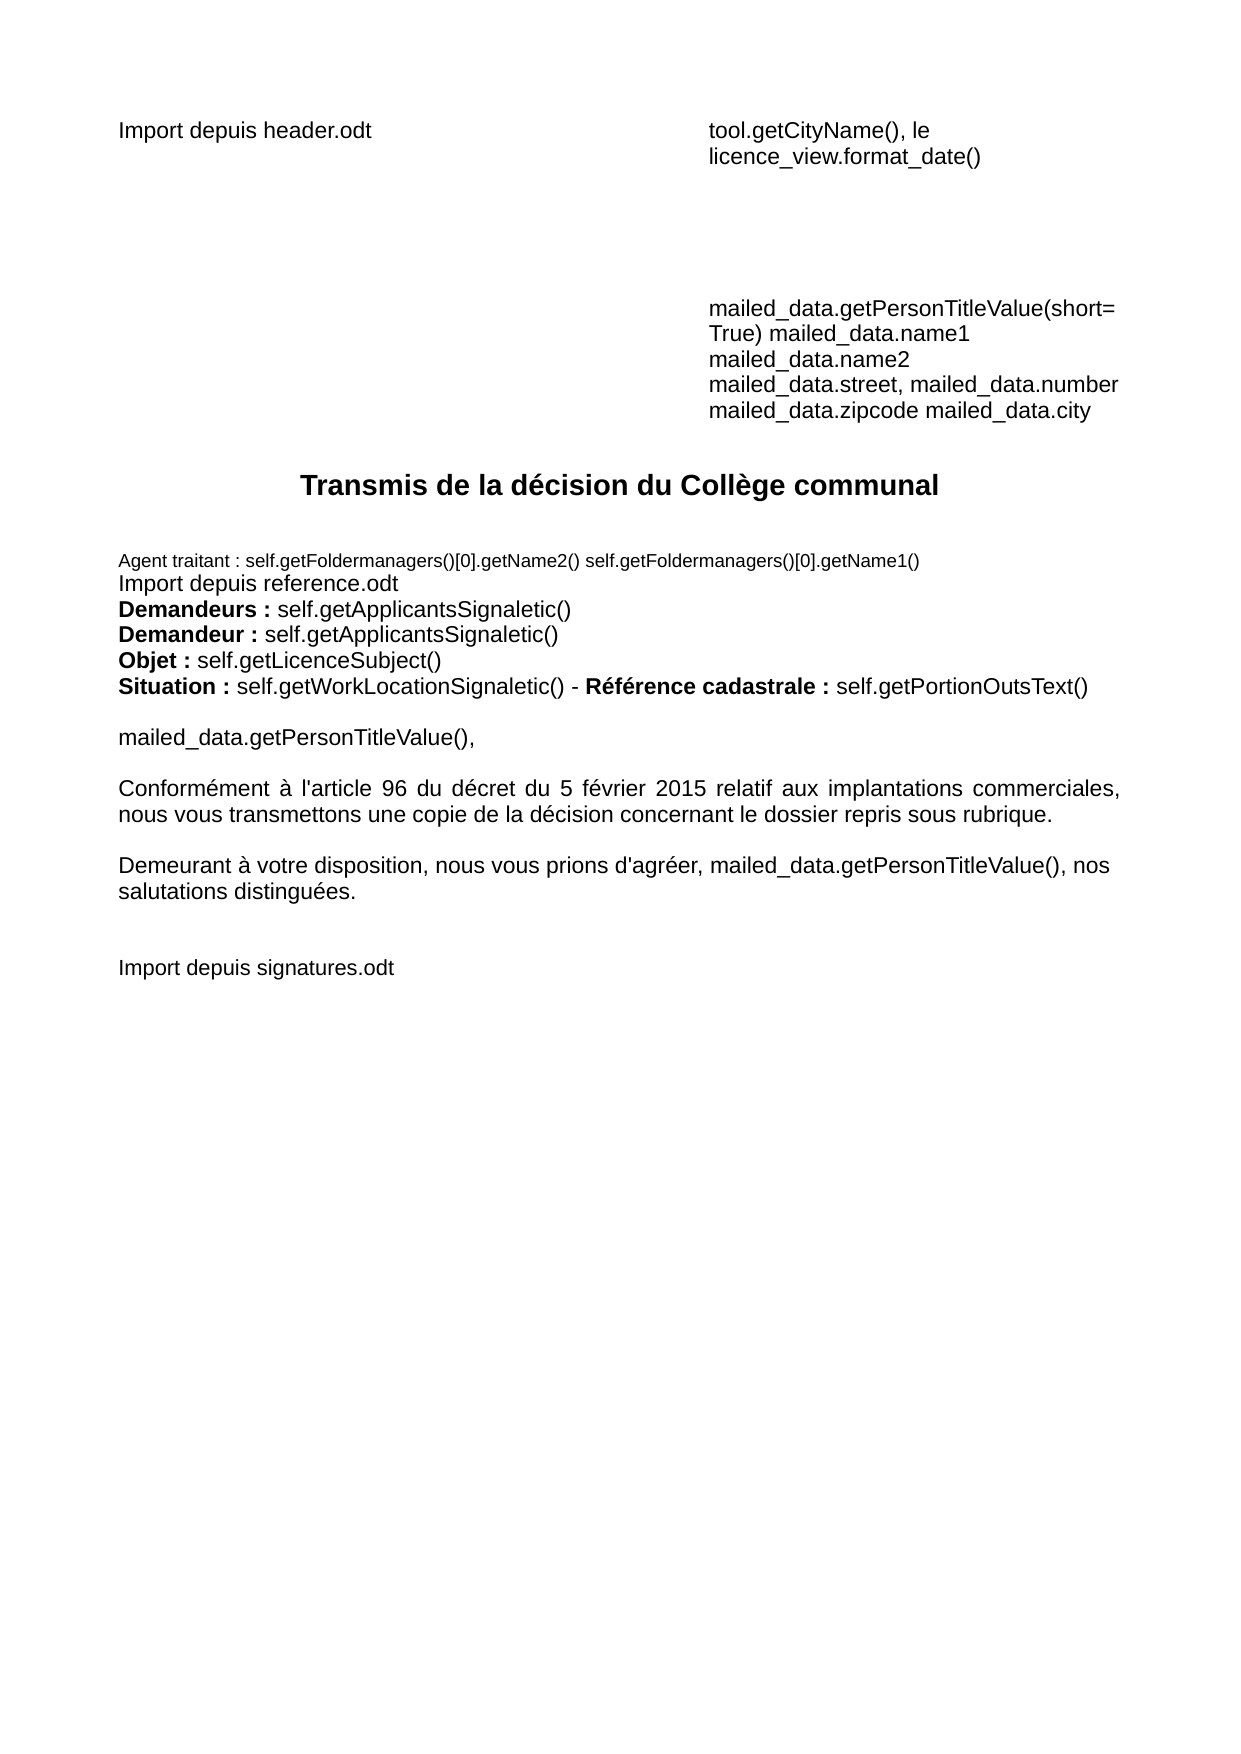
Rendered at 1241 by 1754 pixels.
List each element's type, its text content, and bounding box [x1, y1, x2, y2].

text Demandeurs : self.getApplicantsSignaletic() [118, 597, 1122, 622]
text Import depuis reference.odt [118, 571, 1122, 597]
text mailed_data.getPersonTitleValue(), [118, 725, 1122, 750]
text Objet : self.getLicenceSubject() [118, 648, 1122, 673]
text Demeurant à votre disposition, nous vous prions d'agréer, mailed_data.getPersonTitleValue(), nos salutations distinguées. [118, 853, 1169, 904]
text Transmis de la décision du Collège communal [118, 468, 1122, 501]
text Agent traitant : self.getFoldermanagers()[0].getName2() self.getFoldermanagers()[0].getName1() [118, 550, 1122, 571]
table_header tool.getCityName(), le licence_view.format_date() mailed_data.getPersonTitleValue(short=True) mailed_data.name1 mailed_data.name2 mailed_data.street, mailed_data.number mailed_data.zipcode mailed_data.city [709, 118, 1128, 436]
table_header Import depuis header.odt [118, 118, 708, 436]
text Conformément à l'article 96 du décret du 5 février 2015 relatif aux implantations commerciales, nous vous transmettons une copie de la décision concernant le dossier repris sous rubrique. [118, 776, 1122, 827]
text Situation : self.getWorkLocationSignaletic() - Référence cadastrale : self.getPortionOutsText() [118, 673, 1122, 699]
text Demandeur : self.getApplicantsSignaletic() [118, 622, 1122, 648]
text Import depuis signatures.odt [118, 955, 1122, 980]
